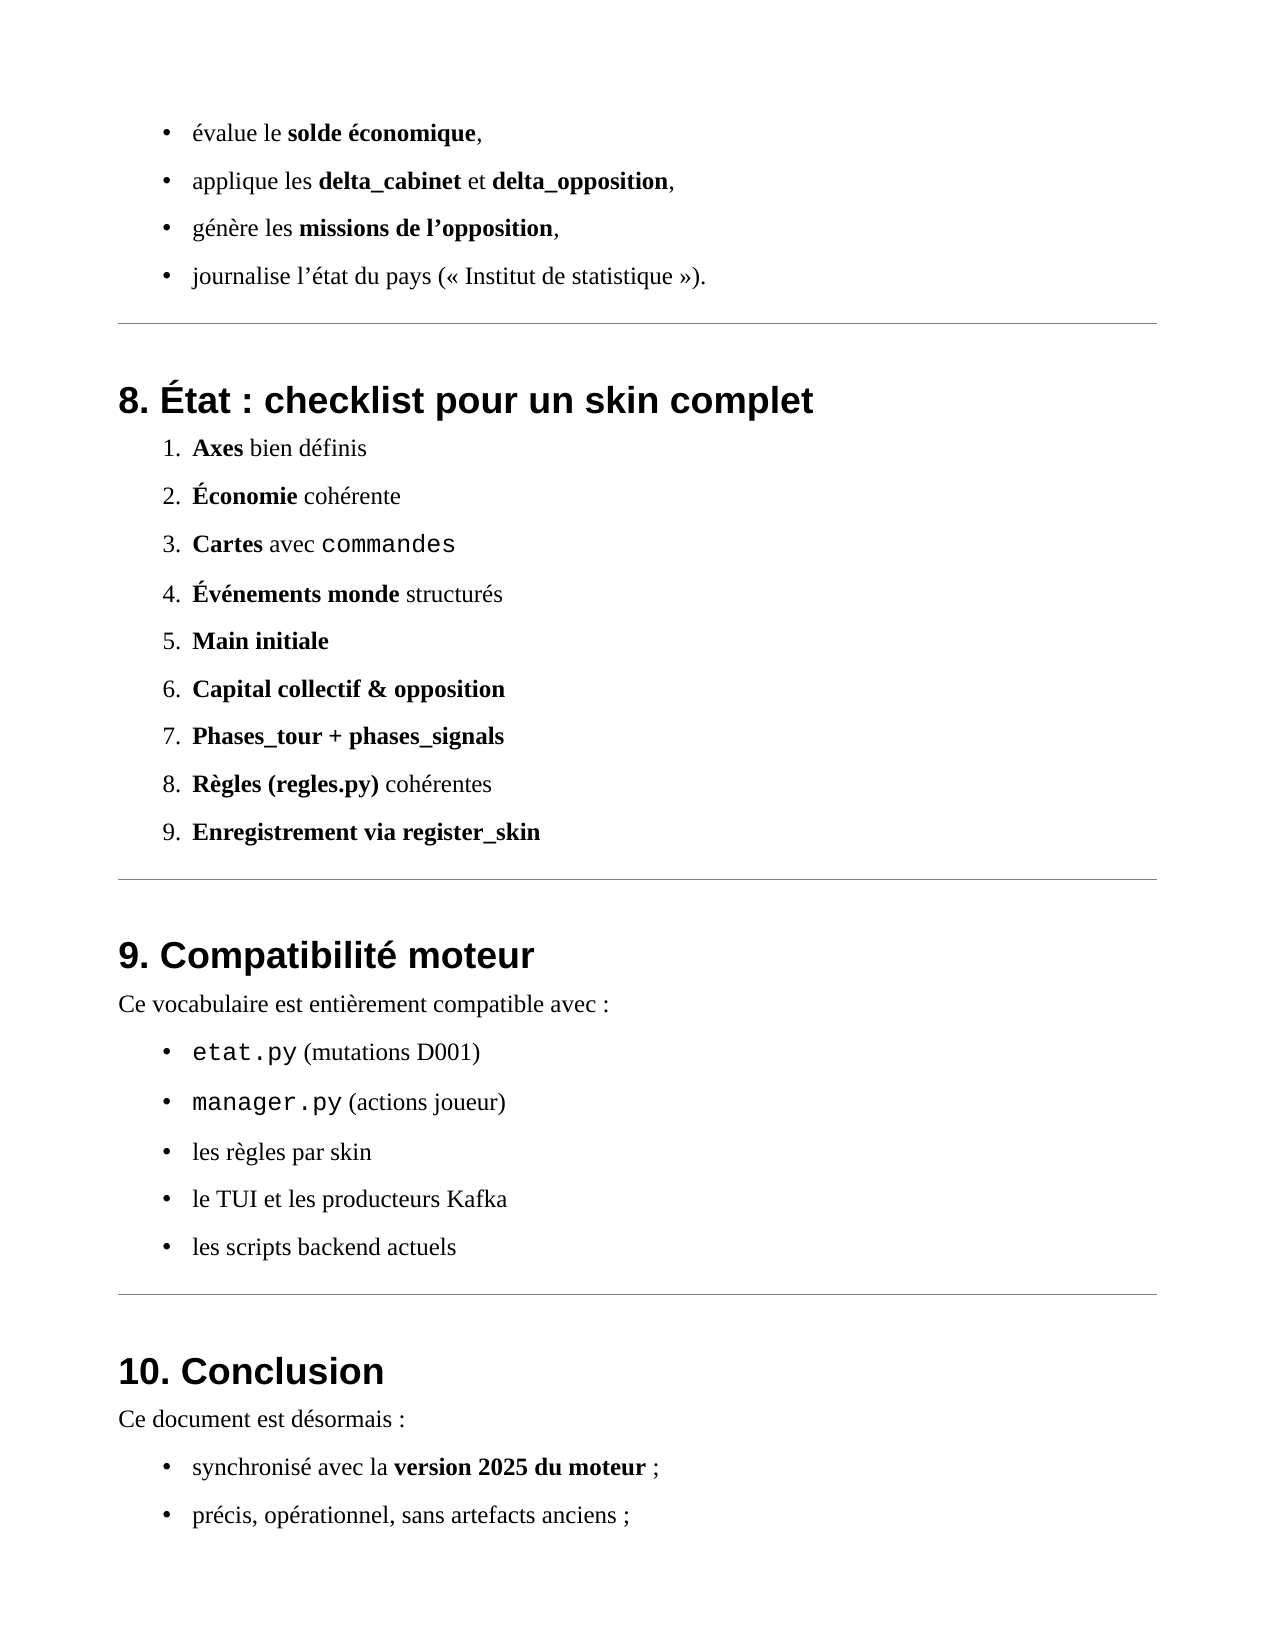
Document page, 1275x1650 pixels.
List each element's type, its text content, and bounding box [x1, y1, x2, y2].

list applique les delta_cabinet et delta_opposition, [162, 166, 1157, 194]
subtitle 9. Compatibilité moteur [118, 933, 1157, 977]
list Économie cohérente [162, 481, 1157, 510]
list manager.py (actions joueur) [162, 1087, 1157, 1118]
list etat.py (mutations D001) [162, 1037, 1157, 1068]
list précis, opérationnel, sans artefacts anciens ; [162, 1500, 1157, 1528]
list synchronisé avec la version 2025 du moteur ; [162, 1452, 1157, 1481]
list Main initiale [162, 626, 1157, 655]
list Phases_tour + phases_signals [162, 721, 1157, 750]
list Événements monde structurés [162, 579, 1157, 607]
list les scripts backend actuels [162, 1232, 1157, 1261]
list Cartes avec commandes [162, 529, 1157, 559]
subtitle 10. Conclusion [118, 1349, 1157, 1392]
text Ce document est désormais : [118, 1404, 1157, 1433]
list Capital collectif & opposition [162, 674, 1157, 703]
subtitle 8. État : checklist pour un skin complet [118, 378, 1157, 421]
list les règles par skin [162, 1137, 1157, 1166]
list Enregistrement via register_skin [162, 817, 1157, 845]
list génère les missions de l’opposition, [162, 213, 1157, 242]
list Règles (regles.py) cohérentes [162, 769, 1157, 798]
list Axes bien définis [162, 433, 1157, 462]
text Ce vocabulaire est entièrement compatible avec : [118, 989, 1157, 1018]
list le TUI et les producteurs Kafka [162, 1184, 1157, 1213]
list journalise l’état du pays (« Institut de statistique »). [162, 261, 1157, 290]
list évalue le solde économique, [162, 118, 1157, 147]
